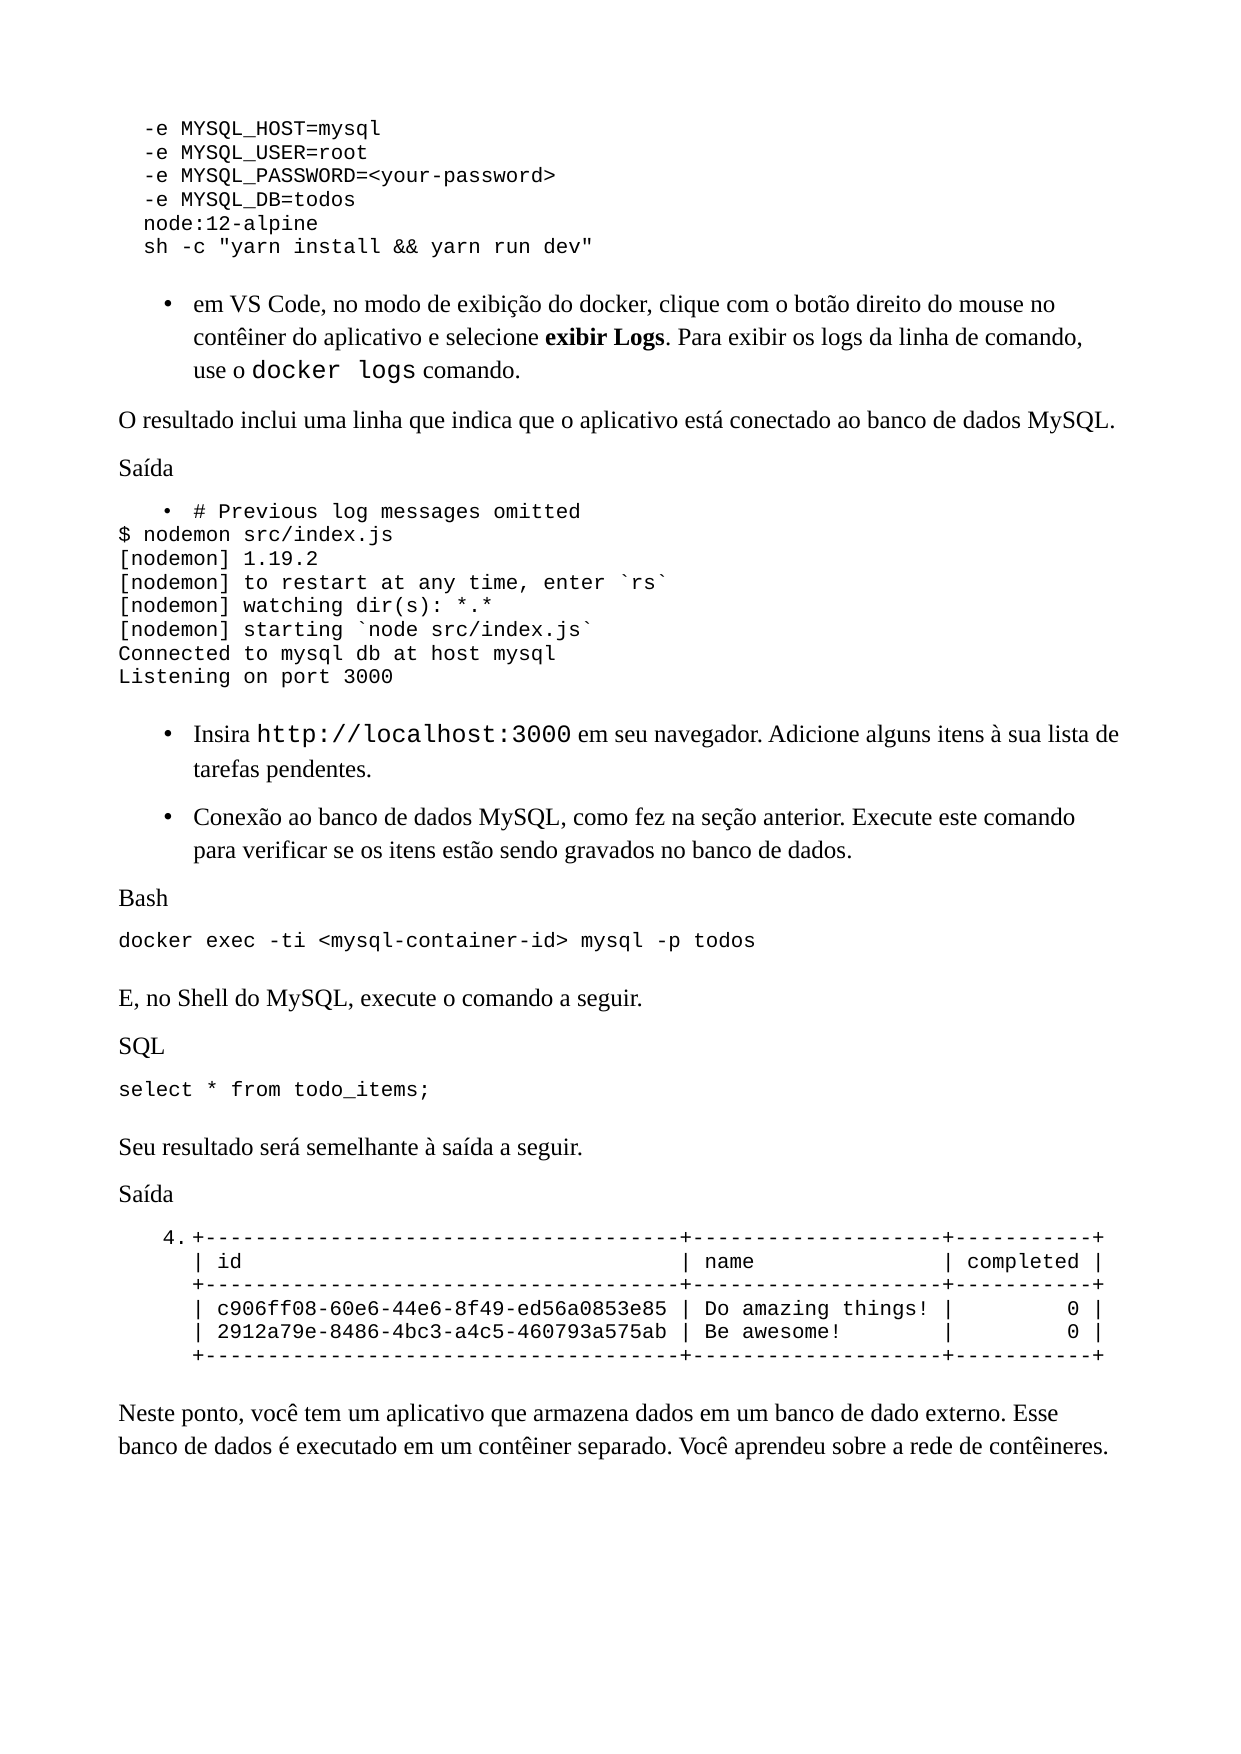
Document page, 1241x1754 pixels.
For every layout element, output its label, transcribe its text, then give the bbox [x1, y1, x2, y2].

text E, no Shell do MySQL, execute o comando a seguir. [118, 983, 1122, 1012]
list | c906ff08-60e6-44e6-8f49-ed56a0853e85 | Do amazing things! | 0 | [162, 1298, 1122, 1322]
text Bash [118, 883, 1122, 911]
text [nodemon] watching dir(s): *.* [118, 595, 1122, 619]
list Insira http://localhost:3000 em seu navegador. Adicione alguns itens à sua lista de tarefas pendentes. [164, 719, 1122, 783]
text -e MYSQL_USER=root [118, 142, 1122, 165]
text Listening on port 3000 [118, 666, 1122, 690]
text node:12-alpine [118, 213, 1122, 236]
list # Previous log messages omitted [164, 501, 1122, 524]
list Conexão ao banco de dados MySQL, como fez na seção anterior. Execute este comando para verificar se os itens estão sendo gravados no banco de dados. [164, 802, 1122, 864]
text O resultado inclui uma linha que indica que o aplicativo está conectado ao banco de dados MySQL. [118, 406, 1122, 434]
text [nodemon] to restart at any time, enter `rs` [118, 572, 1122, 595]
text Neste ponto, você tem um aplicativo que armazena dados em um banco de dado externo. Esse banco de dados é executado em um contêiner separado. Você aprendeu sobre a rede de contêineres. [118, 1398, 1122, 1460]
text sh -c "yarn install && yarn run dev" [118, 236, 1122, 260]
text [nodemon] 1.19.2 [118, 548, 1122, 572]
list +--------------------------------------+--------------------+-----------+ [162, 1274, 1122, 1298]
list | id | name | completed | [162, 1251, 1122, 1274]
text Saída [118, 453, 1122, 482]
text select * from todo_items; [118, 1079, 1122, 1102]
text [nodemon] starting `node src/index.js` [118, 619, 1122, 643]
list +--------------------------------------+--------------------+-----------+ [162, 1227, 1122, 1251]
text -e MYSQL_DB=todos [118, 189, 1122, 213]
text $ nodemon src/index.js [118, 524, 1122, 548]
text -e MYSQL_HOST=mysql [118, 118, 1122, 142]
text SQL [118, 1031, 1122, 1060]
text Connected to mysql db at host mysql [118, 643, 1122, 666]
list em VS Code, no modo de exibição do docker, clique com o botão direito do mouse no contêiner do aplicativo e selecione exibir Logs. Para exibir os logs da linha de comando, use o docker logs comando. [164, 289, 1122, 386]
list | 2912a79e-8486-4bc3-a4c5-460793a575ab | Be awesome! | 0 | [162, 1322, 1122, 1345]
text Saída [118, 1179, 1122, 1208]
text -e MYSQL_PASSWORD=<your-password> [118, 165, 1122, 189]
text docker exec -ti <mysql-container-id> mysql -p todos [118, 930, 1122, 954]
text Seu resultado será semelhante à saída a seguir. [118, 1132, 1122, 1161]
list +--------------------------------------+--------------------+-----------+ [162, 1345, 1122, 1369]
